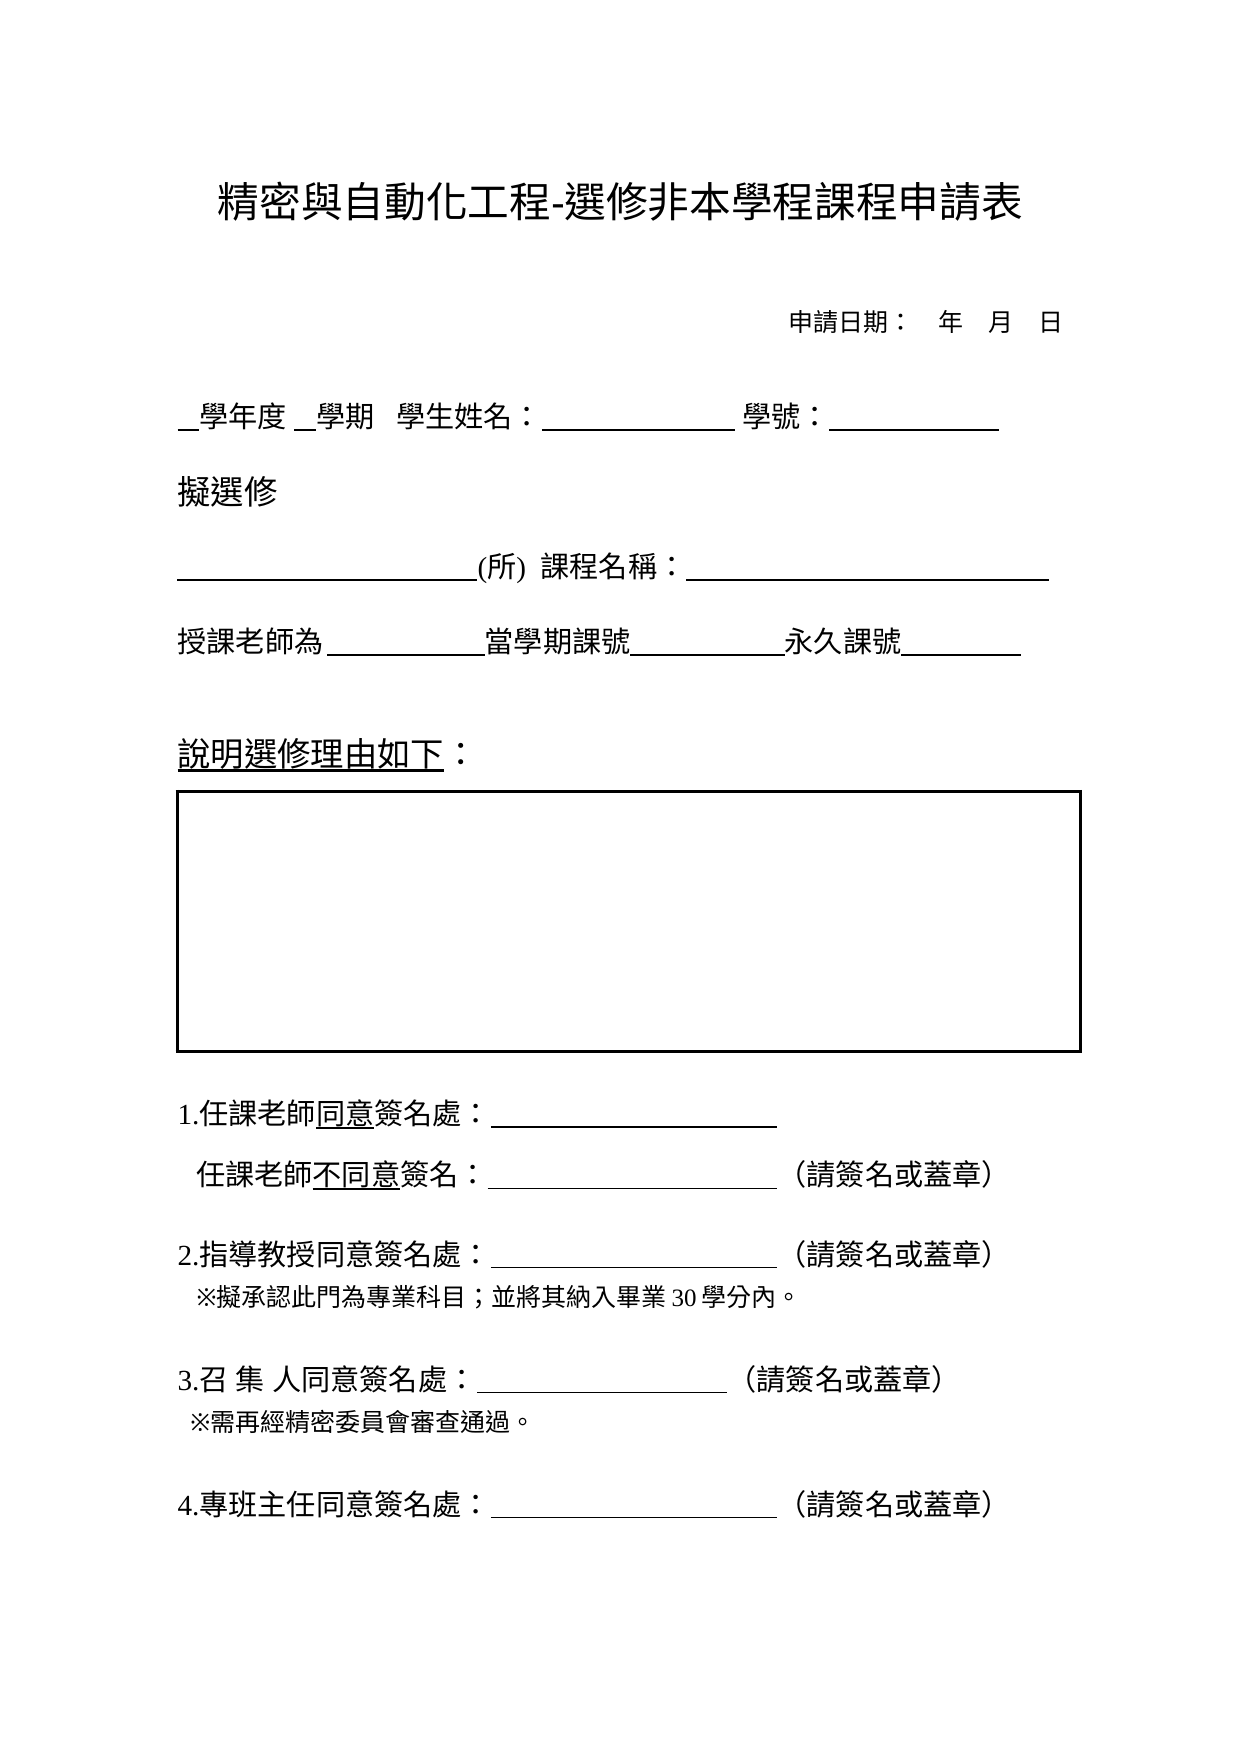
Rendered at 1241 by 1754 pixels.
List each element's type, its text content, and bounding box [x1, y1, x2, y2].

text 授課老師為 當學期課號 永久課號 [177, 602, 1063, 677]
table_header [179, 793, 1079, 1050]
text 4.專班主任同意簽名處： （請簽名或蓋章） [177, 1482, 1063, 1523]
text 申請日期： 年 月 日 [177, 302, 1063, 340]
text 2.指導教授同意簽名處： （請簽名或蓋章） [177, 1232, 1063, 1273]
text ※擬承認此門為專業科目；並將其納入畢業30學分內。 [196, 1273, 1063, 1315]
text 擬選修 [177, 452, 1063, 527]
text (所) 課程名稱： [177, 527, 1063, 602]
text ※需再經精密委員會審查通過。 [177, 1398, 1063, 1440]
text 學年度 學期 學生姓名： 學號： [177, 377, 1063, 452]
text 說明選修理由如下： [177, 715, 1063, 790]
text 1.任課老師同意簽名處： [177, 1091, 1063, 1133]
text 任課老師不同意簽名： （請簽名或蓋章） [177, 1152, 1063, 1194]
text 3.召 集 人同意簽名處： （請簽名或蓋章） [177, 1357, 1063, 1398]
text 精密與自動化工程-選修非本學程課程申請表 [177, 177, 1063, 227]
